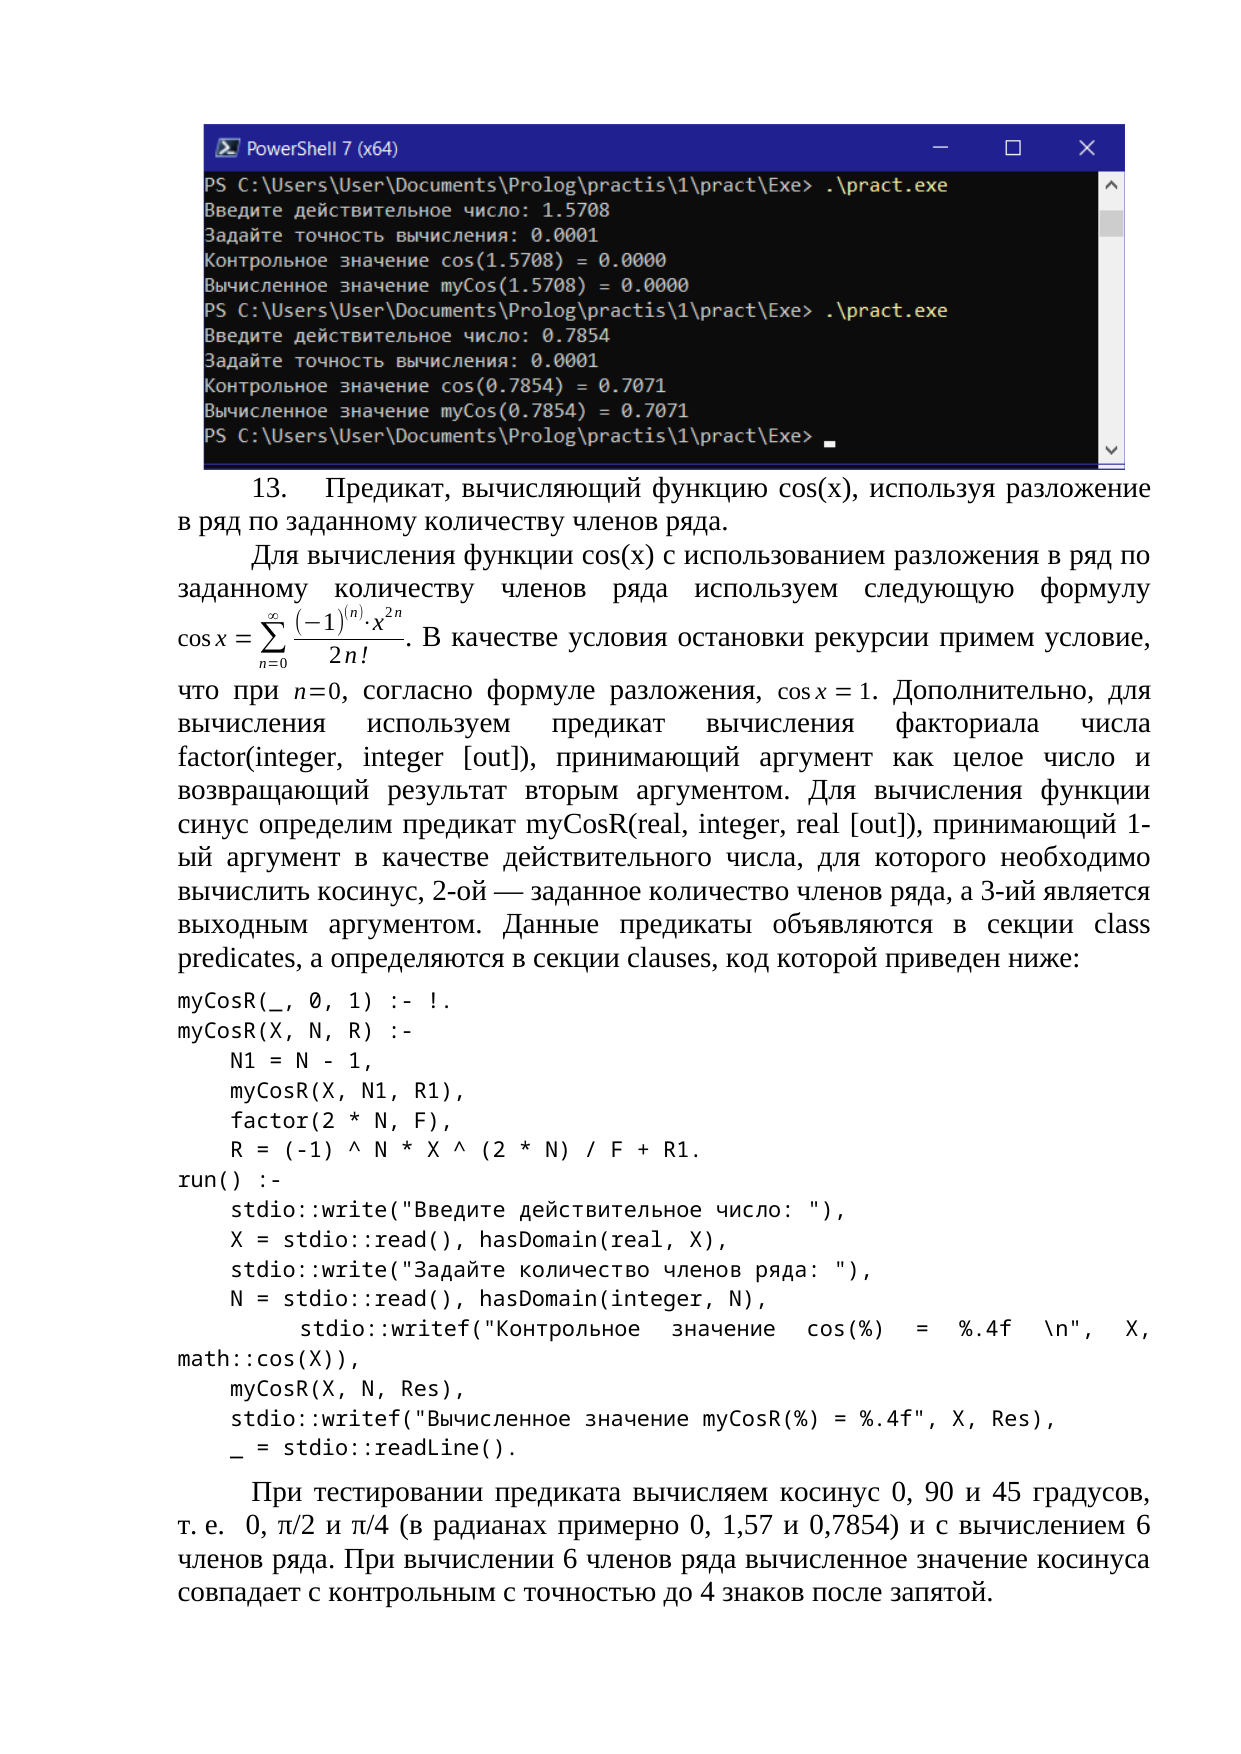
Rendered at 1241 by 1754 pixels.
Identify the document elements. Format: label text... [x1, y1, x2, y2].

text N = stdio::read(), hasDomain(integer, N), [177, 1283, 1152, 1313]
text N1 = N - 1, [177, 1045, 1152, 1075]
text stdio::write("Задайте количество членов ряда: "), [177, 1254, 1152, 1283]
text factor(2 * N, F), [177, 1105, 1152, 1134]
text stdio::writef("Контрольное значение cos(%) = %.4f \n", X, math::cos(X)), [177, 1313, 1152, 1373]
text Для вычисления функции cos(x) с использованием разложения в ряд по заданному количеству членов ряда используем следующую формулу . В качестве условия остановки рекурсии примем условие, что при , согласно формуле разложения, . Дополнительно, для вычисления используем предикат вычисления факториала числа factor(integer, integer [out]), принимающий аргумент как целое число и возвращающий результат вторым аргументом. Для вычисления функции синус определим предикат myCosR(real, integer, real [out]), принимающий 1-ый аргумент в качестве действительного числа, для которого необходимо вычислить косинус, 2-ой — заданное количество членов ряда, а 3-ий является выходным аргументом. Данные предикаты объявляются в секции class predicates, а определяются в секции clauses, код которой приведен ниже: [177, 537, 1152, 974]
text _ = stdio::readLine(). [177, 1432, 1152, 1462]
text R = (-1) ^ N * X ^ (2 * N) / F + R1. [177, 1134, 1152, 1164]
text X = stdio::read(), hasDomain(real, X), [177, 1224, 1152, 1254]
text stdio::writef("Вычисленное значение myCosR(%) = %.4f", X, Res), [177, 1403, 1152, 1432]
text myCosR(X, N1, R1), [177, 1075, 1152, 1105]
text stdio::write("Введите действительное число: "), [177, 1194, 1152, 1224]
text myCosR(X, N, Res), [177, 1373, 1152, 1403]
list Предикат, вычисляющий функцию cos(x), используя разложение в ряд по заданному количеству членов ряда. [177, 118, 1152, 537]
text myCosR(X, N, R) :- [177, 1015, 1152, 1045]
text При тестировании предиката вычисляем косинус 0, 90 и 45 градусов, т. е. 0, π/2 и π/4 (в радианах примерно 0, 1,57 и 0,7854) и с вычислением 6 членов ряда. При вычислении 6 членов ряда вычисленное значение косинуса совпадает с контрольным с точностью до 4 знаков после запятой. [177, 1474, 1152, 1608]
picture [203, 124, 1125, 470]
text myCosR(_, 0, 1) :- !. [177, 986, 1152, 1015]
text run() :- [177, 1164, 1152, 1194]
